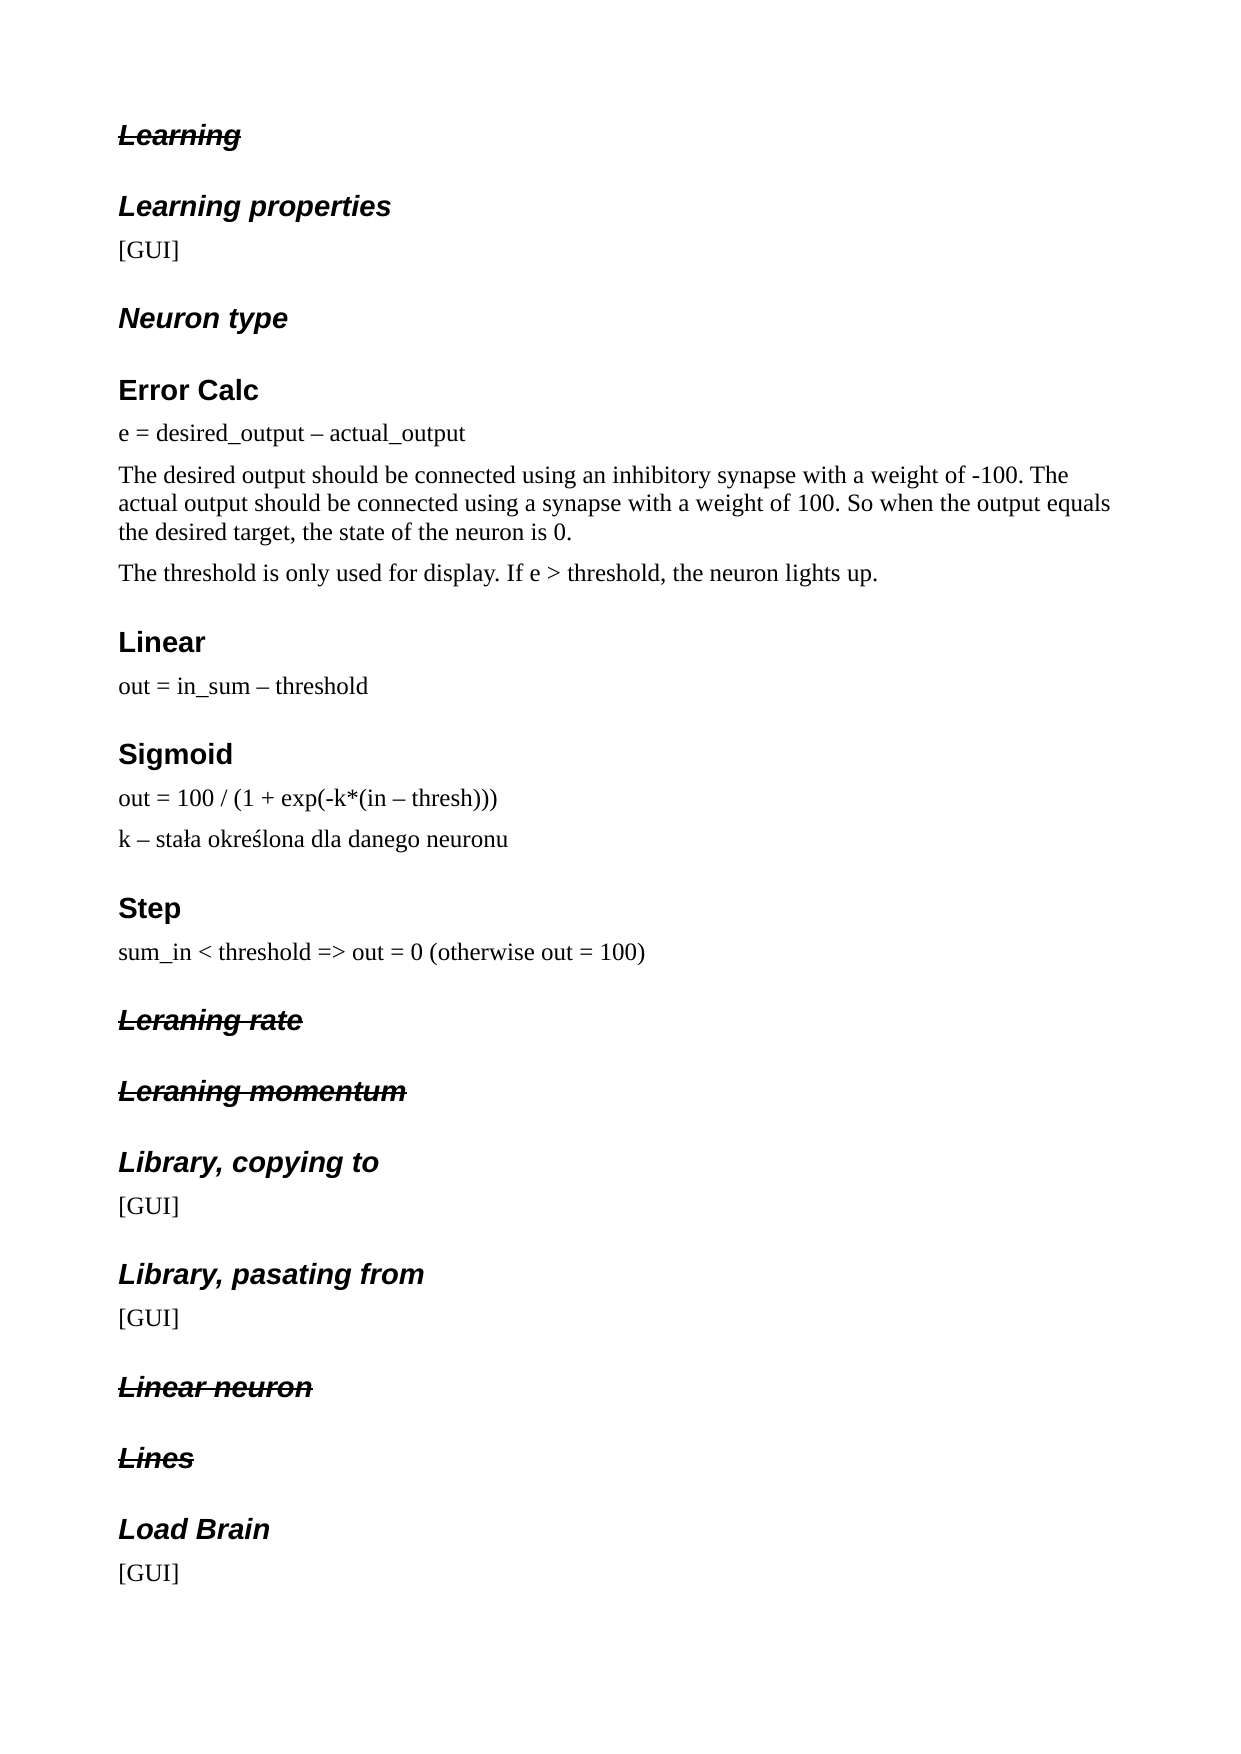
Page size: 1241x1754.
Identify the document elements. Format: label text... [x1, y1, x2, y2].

text k – stała określona dla danego neuronu [118, 824, 1122, 853]
subtitle Lines [118, 1441, 1122, 1474]
subtitle Sigmoid [118, 737, 1122, 771]
subtitle Step [118, 891, 1122, 924]
subtitle Learning [118, 118, 1122, 152]
text sum_in < threshold => out = 0 (otherwise out = 100) [118, 937, 1122, 965]
subtitle Linear [118, 625, 1122, 658]
text The desired output should be connected using an inhibitory synapse with a weight of -100. The actual output should be connected using a synapse with a weight of 100. So when the output equals the desired target, the state of the neuron is 0. [118, 460, 1122, 546]
text [GUI] [118, 1558, 1122, 1586]
subtitle Leraning rate [118, 1003, 1122, 1036]
text [GUI] [118, 1191, 1122, 1220]
subtitle Leraning momentum [118, 1074, 1122, 1107]
text [GUI] [118, 235, 1122, 264]
subtitle Error Calc [118, 372, 1122, 406]
text out = in_sum – threshold [118, 671, 1122, 699]
subtitle Learning properties [118, 189, 1122, 223]
text e = desired_output – actual_output [118, 418, 1122, 447]
subtitle Library, pasating from [118, 1257, 1122, 1291]
subtitle Neuron type [118, 301, 1122, 335]
text [GUI] [118, 1303, 1122, 1332]
subtitle Load Brain [118, 1512, 1122, 1545]
subtitle Library, copying to [118, 1145, 1122, 1178]
text out = 100 / (1 + exp(-k*(in – thresh))) [118, 783, 1122, 812]
text The threshold is only used for display. If e > threshold, the neuron lights up. [118, 558, 1122, 587]
subtitle Linear neuron [118, 1369, 1122, 1403]
